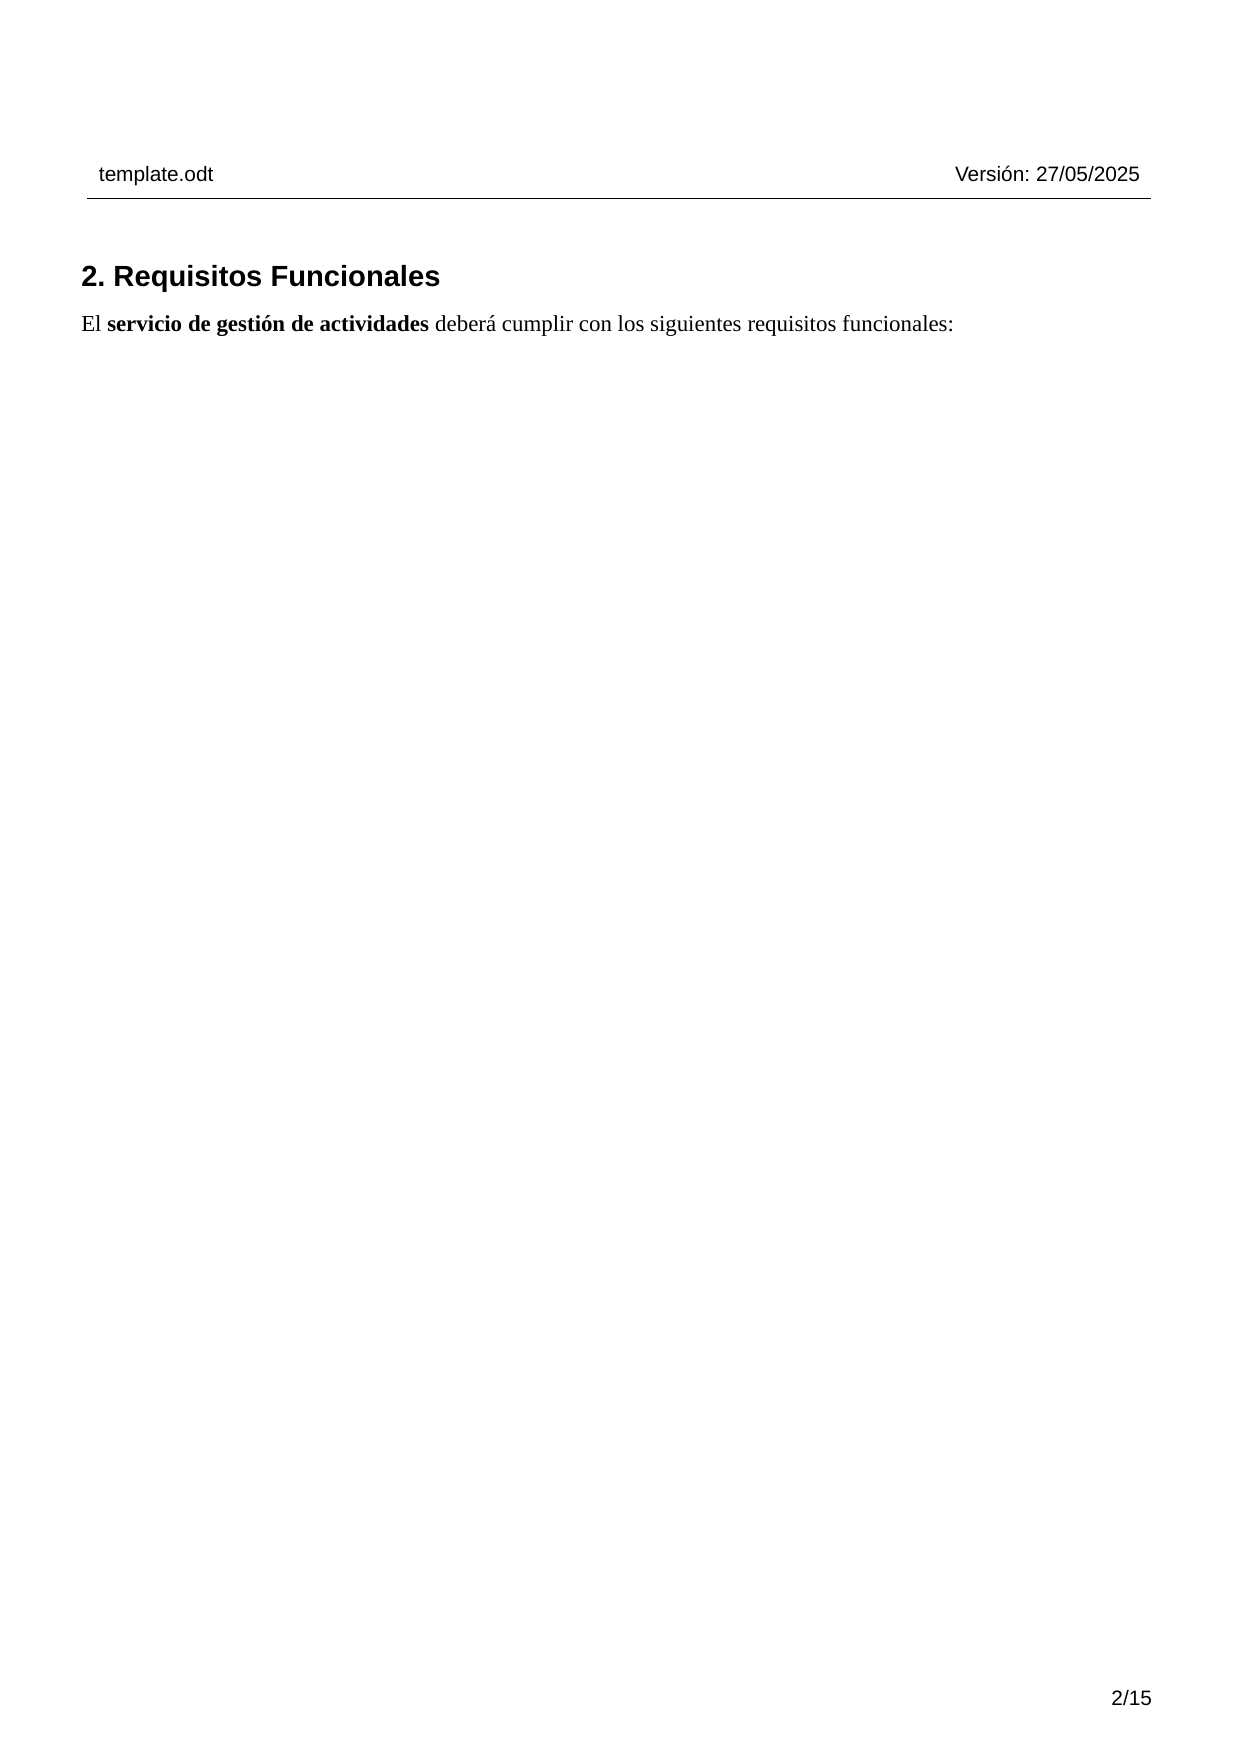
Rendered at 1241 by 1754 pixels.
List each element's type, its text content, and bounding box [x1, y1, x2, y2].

subtitle 2. Requisitos Funcionales [81, 259, 1152, 293]
text El servicio de gestión de actividades deberá cumplir con los siguientes requisitos funcionales: [81, 311, 1152, 337]
